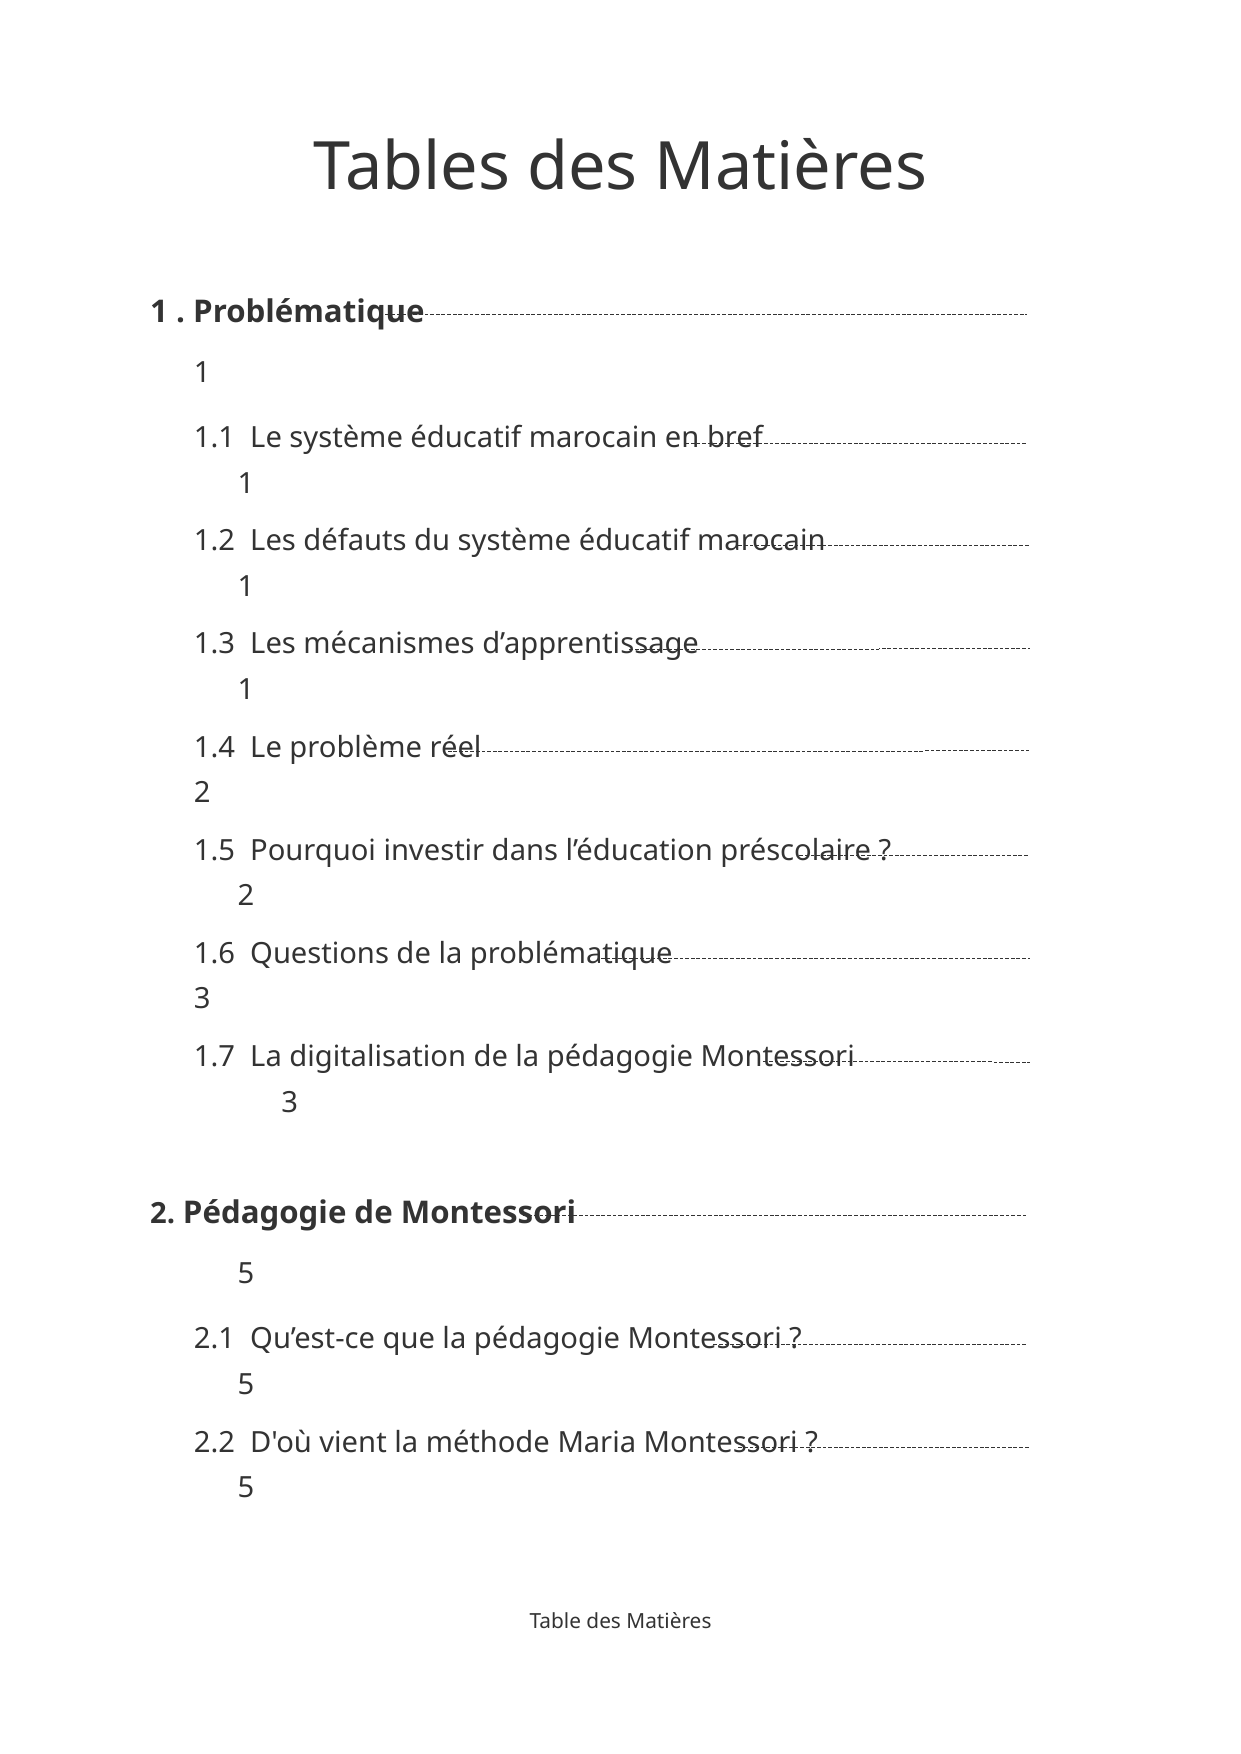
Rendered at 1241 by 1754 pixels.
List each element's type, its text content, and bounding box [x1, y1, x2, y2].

text 1.5 Pourquoi investir dans l’éducation préscolaire ? 2 [150, 829, 1091, 914]
text 1.7 La digitalisation de la pédagogie Montessori 3 [150, 1035, 1091, 1121]
text 2.2 D'où vient la méthode Maria Montessori ? 5 [150, 1421, 1091, 1506]
text 2.1 Qu’est-ce que la pédagogie Montessori ? 5 [150, 1318, 1091, 1403]
text 2. Pédagogie de Montessori 5 [150, 1190, 1091, 1292]
text 1.4 Le problème réel 2 [150, 726, 1091, 811]
text 1 . Problématique 1 [150, 289, 1091, 391]
text 1.6 Questions de la problématique 3 [150, 932, 1091, 1017]
text 1.3 Les mécanismes d’apprentissage 1 [150, 623, 1091, 708]
text Tables des Matières [150, 118, 1091, 209]
text 1.2 Les défauts du système éducatif marocain 1 [150, 520, 1091, 605]
text 1.1 Le système éducatif marocain en bref 1 [150, 417, 1091, 502]
